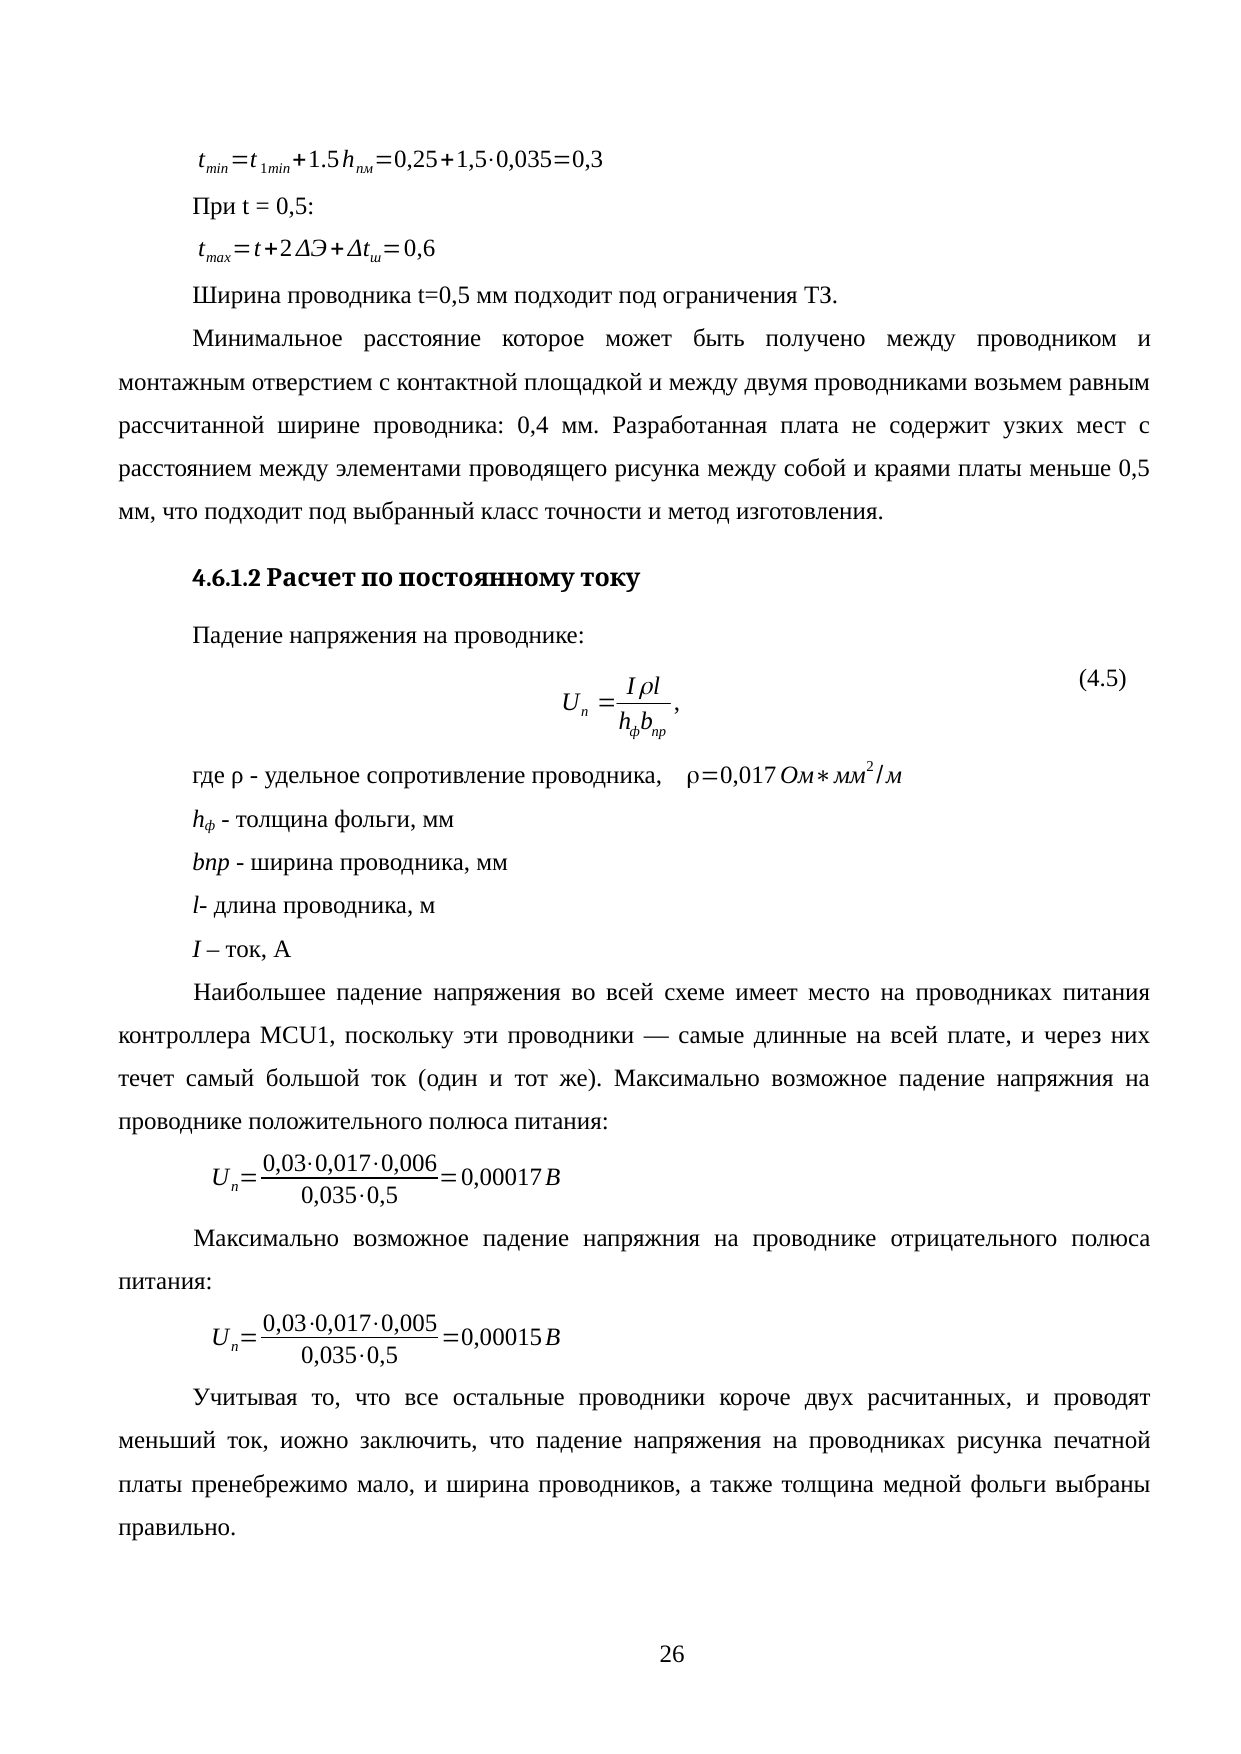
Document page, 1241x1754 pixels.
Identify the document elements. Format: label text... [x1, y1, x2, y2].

text Падение напряжения на проводнике: [118, 620, 1152, 648]
text Наибольшее падение напряжения во всей схеме имеет место на проводниках питания контроллера MCU1, поскольку эти проводники — самые длинные на всей плате, и через них течет самый большой ток (один и тот же). Максимально возможное падение напряжния на проводнике положительного полюса питания: [118, 977, 1152, 1135]
text l- длина проводника, м [118, 891, 1152, 919]
text 4.6.1.2 Расчет по постоянному току [118, 564, 1152, 593]
text Ширина проводника t=0,5 мм подходит под ограничения ТЗ. [118, 280, 1152, 309]
text где ρ - удельное сопротивление проводника, [118, 758, 1152, 790]
text При t = 0,5: [118, 191, 1152, 220]
text (4.5) [118, 663, 1152, 743]
text Минимальное расстояние которое может быть получено между проводником и монтажным отверстием с контактной площадкой и между двумя проводниками возьмем равным рассчитанной ширине проводника: 0,4 мм. Разработанная плата не содержит узких мест с расстоянием между элементами проводящего рисунка между собой и краями платы меньше 0,5 мм, что подходит под выбранный класс точности и метод изготовления. [118, 323, 1152, 525]
text bпр - ширина проводника, мм [118, 847, 1152, 876]
text Учитывая то, что все остальные проводники короче двух расчитанных, и проводят меньший ток, иожно заключить, что падение напряжения на проводниках рисунка печатной платы пренебрежимо мало, и ширина проводников, а также толщина медной фольги выбраны правильно. [118, 1382, 1152, 1541]
text I – ток, А [118, 934, 1152, 962]
text hф - толщина фольги, мм [118, 804, 1152, 833]
text Максимально возможное падение напряжния на проводнике отрицательного полюса питания: [118, 1223, 1152, 1294]
